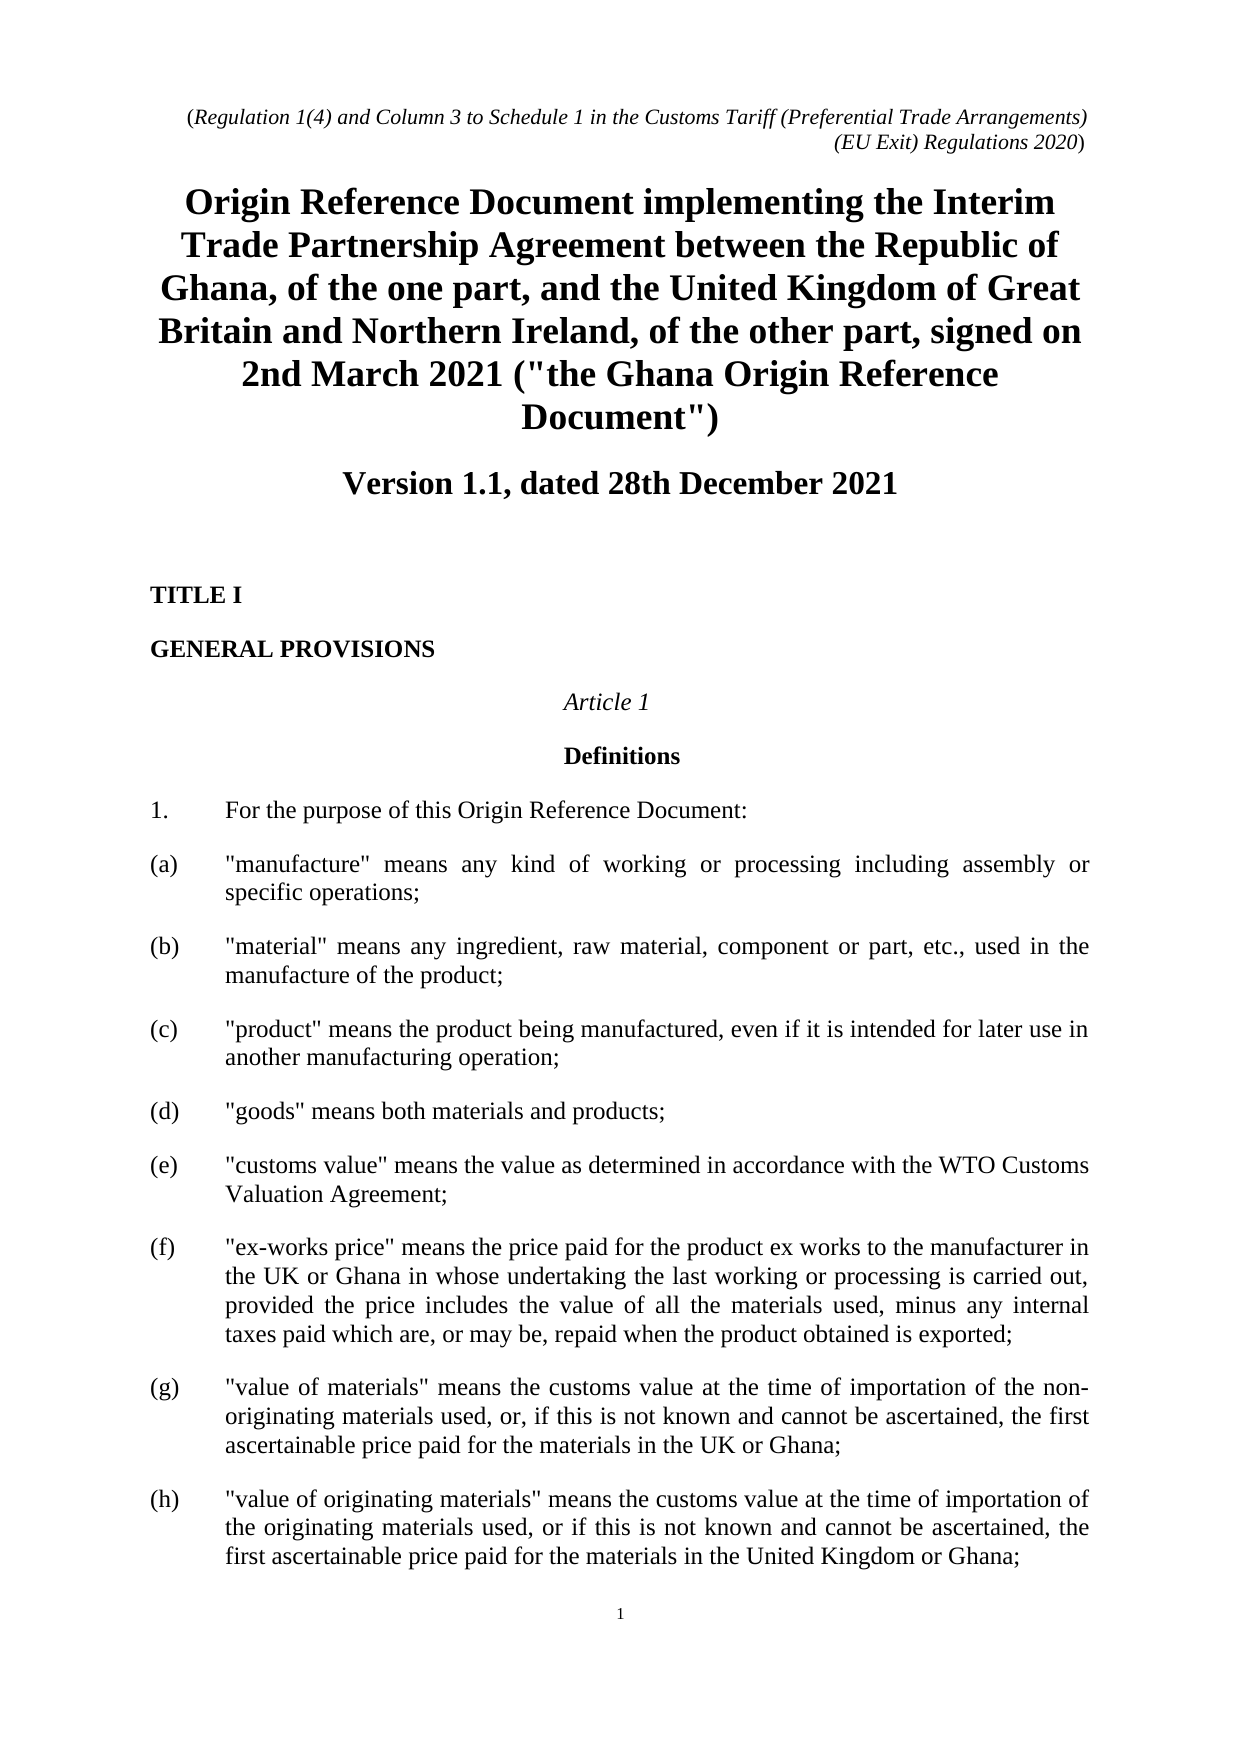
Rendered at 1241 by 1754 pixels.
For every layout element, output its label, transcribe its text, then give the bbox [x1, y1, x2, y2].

list "value of materials" means the customs value at the time of importation of the non-originating materials used, or, if this is not known and cannot be ascertained, the first ascertainable price paid for the materials in the UK or Ghana; [150, 1372, 1090, 1459]
list "value of originating materials" means the customs value at the time of importation of the originating materials used, or if this is not known and cannot be ascertained, the first ascertainable price paid for the materials in the United Kingdom or Ghana; [150, 1484, 1090, 1570]
list "ex-works price" means the price paid for the product ex works to the manufacturer in the UK or Ghana in whose undertaking the last working or processing is carried out, provided the price includes the value of all the materials used, minus any internal taxes paid which are, or may be, repaid when the product obtained is exported; [150, 1232, 1090, 1347]
list "material" means any ingredient, raw material, component or part, etc., used in the manufacture of the product; [150, 931, 1090, 989]
list "product" means the product being manufactured, even if it is intended for later use in another manufacturing operation; [150, 1014, 1090, 1071]
text Origin Reference Document implementing the Interim Trade Partnership Agreement between the Republic of Ghana, of the one part, and the United Kingdom of Great Britain and Northern Ireland, of the other part, signed on 2nd March 2021 ("the Ghana Origin Reference Document") [150, 179, 1090, 438]
list For the purpose of this Origin Reference Document: [150, 795, 1090, 824]
list "customs value" means the value as determined in accordance with the WTO Customs Valuation Agreement; [150, 1150, 1090, 1207]
list "manufacture" means any kind of working or processing including assembly or specific operations; [150, 849, 1090, 906]
text GENERAL PROVISIONS [150, 634, 1090, 662]
text TITLE I [150, 580, 1090, 609]
list "goods" means both materials and products; [150, 1096, 1090, 1125]
text Definitions [563, 741, 1090, 770]
text (Regulation 1(4) and Column 3 to Schedule 1 in the Customs Tariff (Preferential Trade Arrangements) (EU Exit) Regulations 2020) [150, 104, 1090, 154]
text Version 1.1, dated 28th December 2021 [150, 463, 1090, 501]
